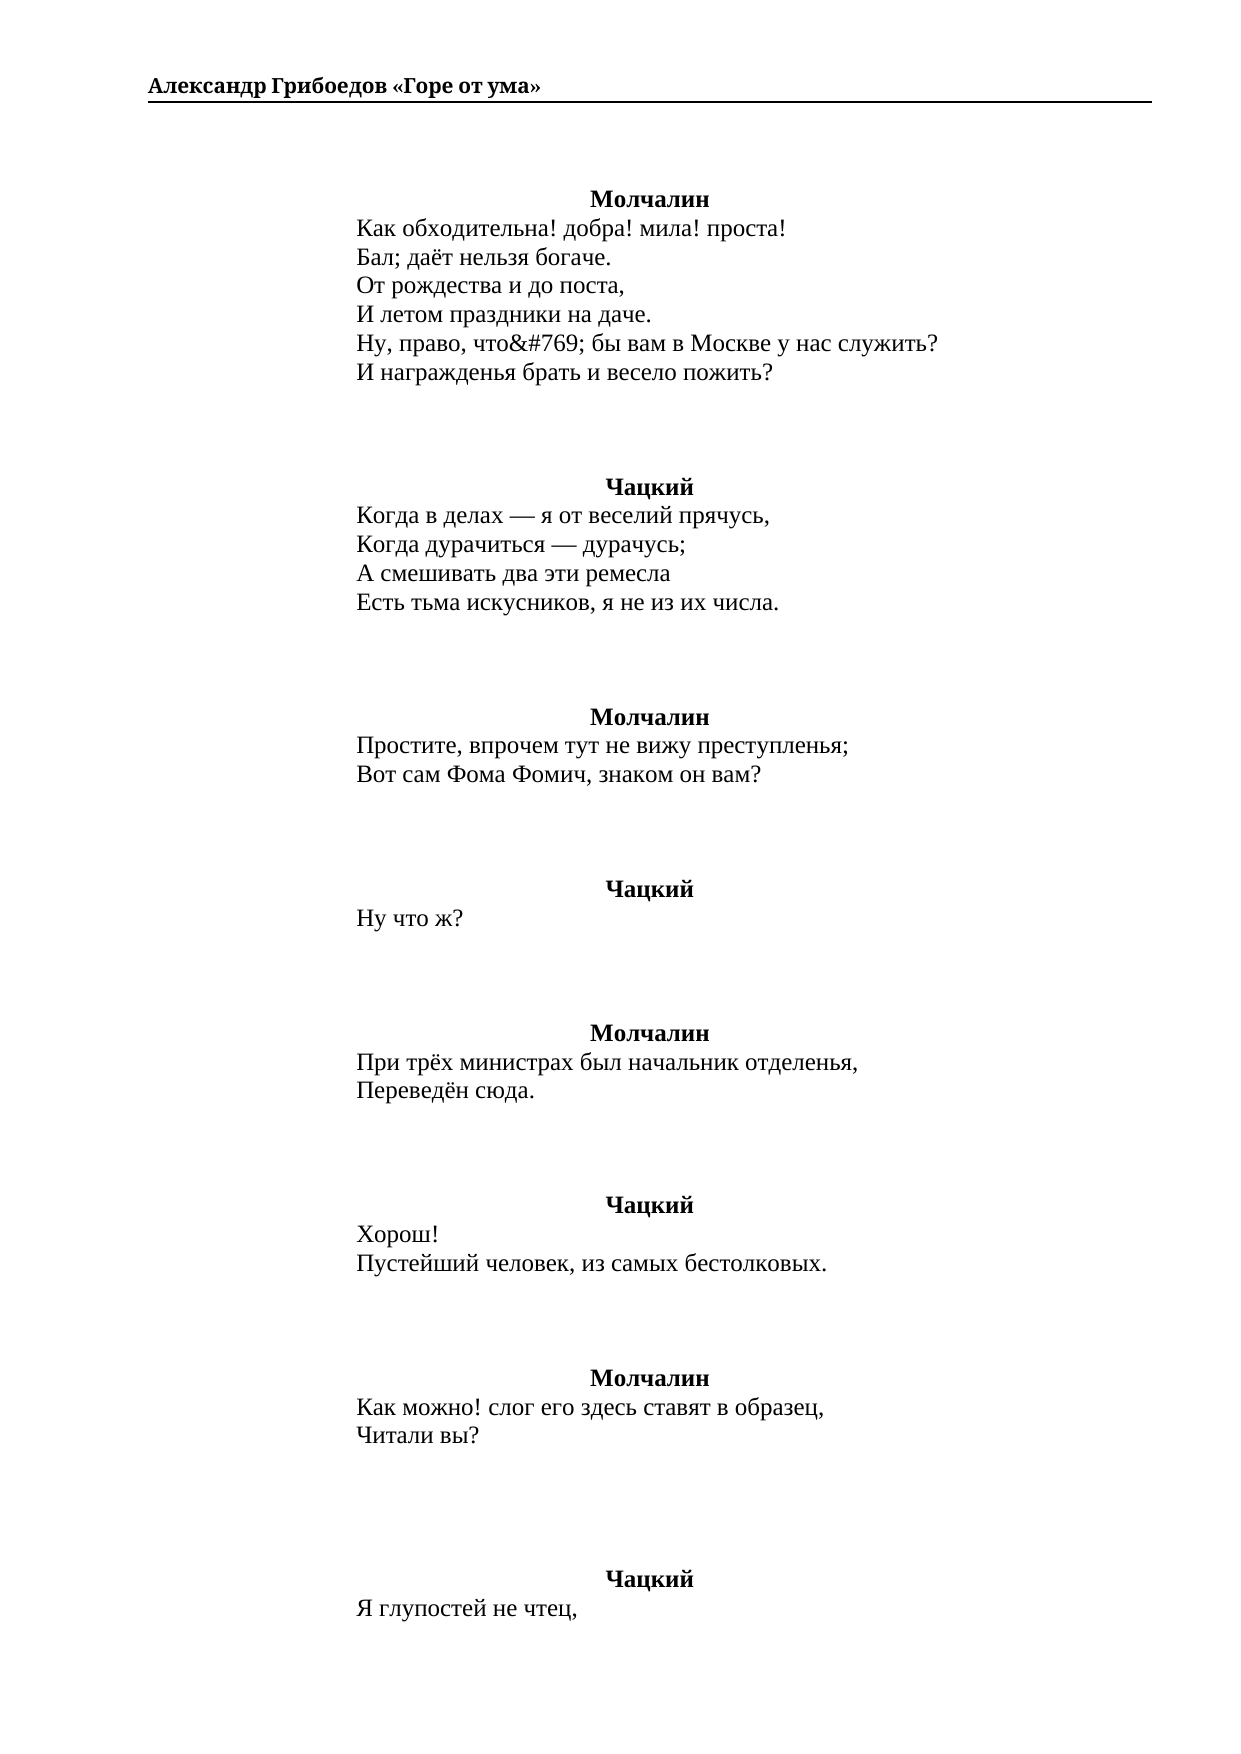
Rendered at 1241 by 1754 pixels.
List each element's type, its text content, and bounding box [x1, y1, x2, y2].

text Ну что ж? [356, 903, 1089, 932]
subtitle Молчалин [148, 1018, 1152, 1047]
text Как можно! слог его здесь ставят в образец, [356, 1392, 1089, 1420]
text Пустейший человек, из самых бестолковых. [356, 1248, 1089, 1277]
text Бал; даёт нельзя богаче. [356, 242, 1089, 270]
text Когда в делах — я от веселий прячусь, [356, 500, 1089, 529]
text И летом праздники на даче. [356, 299, 1089, 328]
text И награжденья брать и весело пожить? [356, 357, 1089, 385]
text Простите, впрочем тут не вижу преступленья; [356, 730, 1089, 759]
text Хорош! [356, 1219, 1089, 1248]
subtitle Чацкий [148, 1190, 1152, 1219]
text От рождества и до поста, [356, 270, 1089, 299]
text При трёх министрах был начальник отделенья, [356, 1047, 1089, 1075]
subtitle Молчалин [148, 1363, 1152, 1392]
text Вот сам Фома Фомич, знаком он вам? [356, 759, 1089, 788]
subtitle Чацкий [148, 874, 1152, 903]
subtitle Чацкий [148, 472, 1152, 500]
text Читали вы? [356, 1420, 1089, 1449]
subtitle Чацкий [148, 1564, 1152, 1593]
text Есть тьма искусников, я не из их числа. [356, 587, 1089, 615]
text Ну, право, что&#769; бы вам в Москве у нас служить? [356, 328, 1089, 357]
text Когда дурачиться — дурачусь; [356, 529, 1089, 558]
text А смешивать два эти ремесла [356, 558, 1089, 587]
text Переведён сюда. [356, 1075, 1089, 1104]
text Как обходительна! добра! мила! проста! [356, 213, 1089, 242]
text Я глупостей не чтец, [356, 1593, 1089, 1622]
subtitle Молчалин [148, 184, 1152, 213]
subtitle Молчалин [148, 702, 1152, 730]
